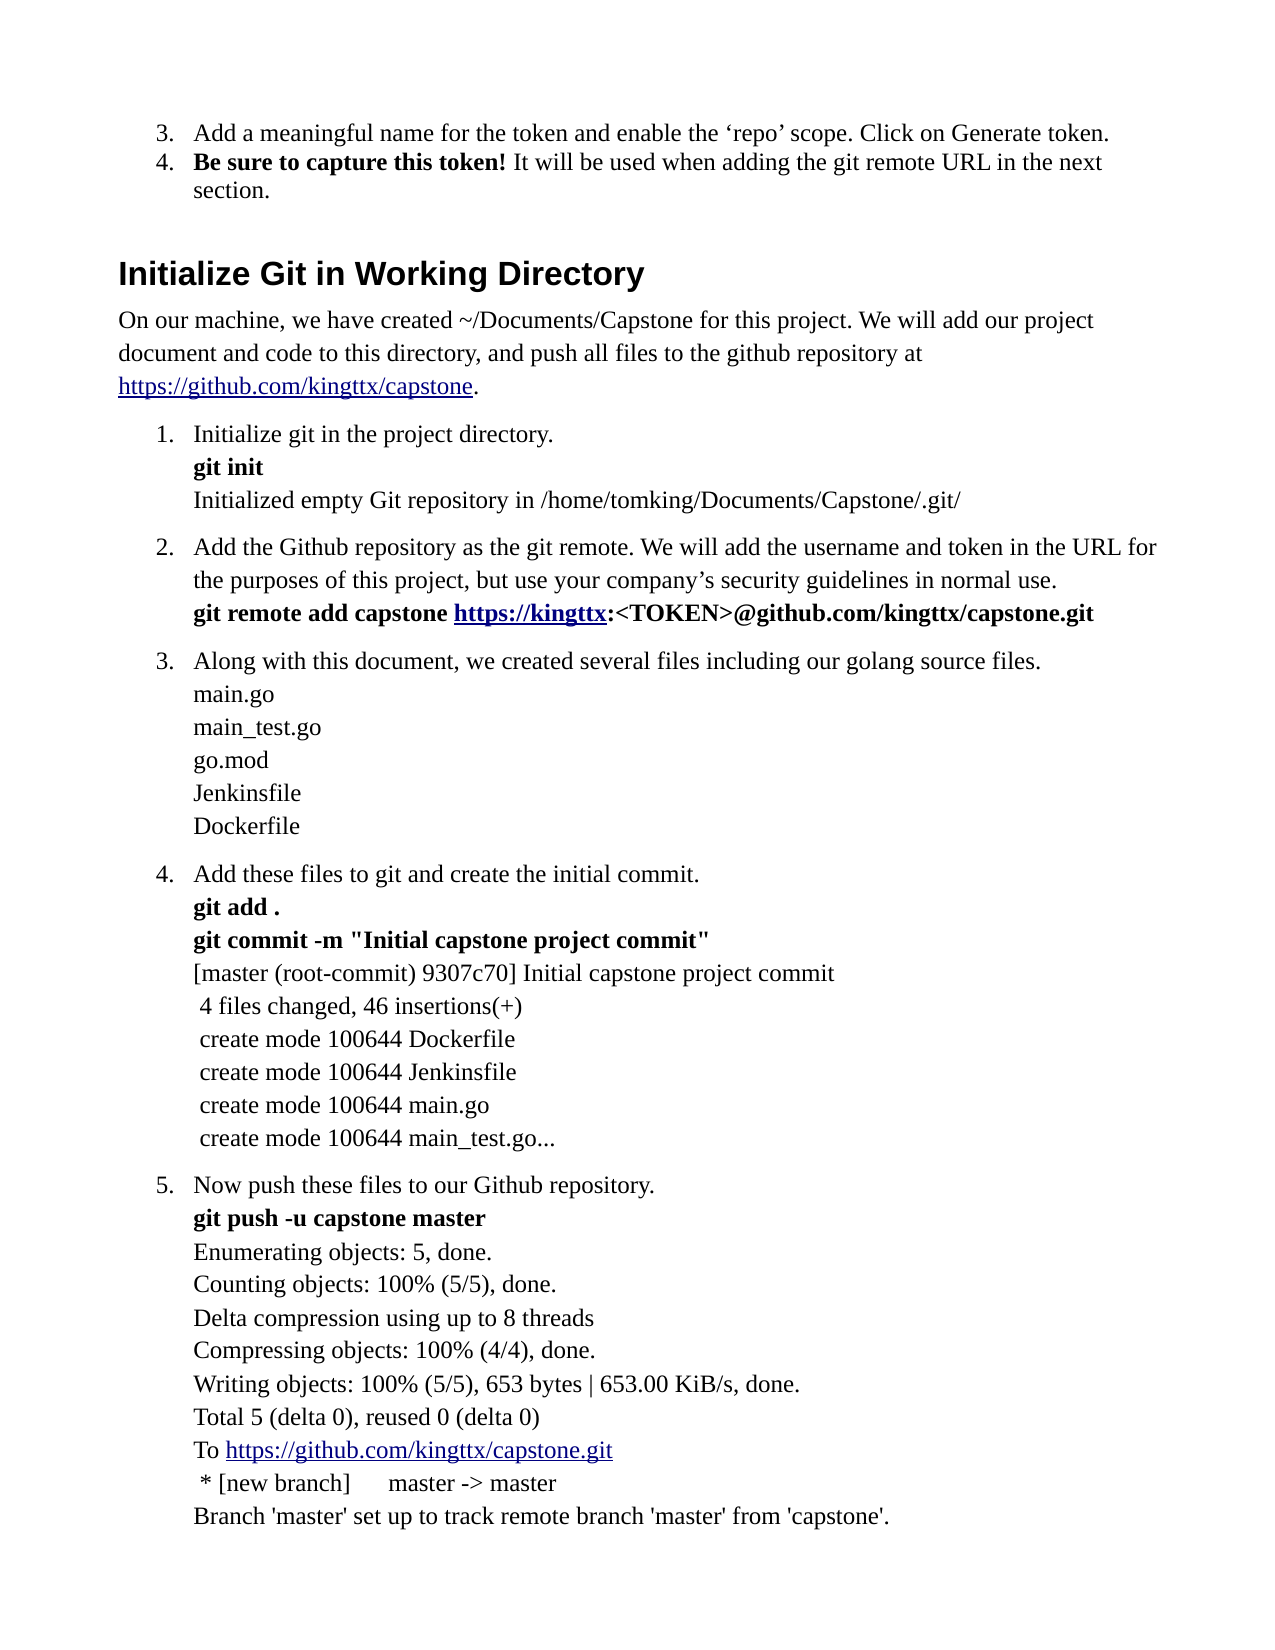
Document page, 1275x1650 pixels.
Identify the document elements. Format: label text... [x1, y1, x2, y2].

list Be sure to capture this token! It will be used when adding the git remote URL in the next section. [156, 147, 1157, 204]
text On our machine, we have created ~/Documents/Capstone for this project. We will add our project document and code to this directory, and push all files to the github repository at https://github.com/kingttx/capstone. [118, 305, 1157, 400]
subtitle Initialize Git in Working Directory [118, 254, 1157, 293]
list Add a meaningful name for the token and enable the ‘repo’ scope. Click on Generate token. [156, 118, 1157, 147]
list Add these files to git and create the initial commit. git add . git commit -m "Initial capstone project commit" [master (root-commit) 9307c70] Initial capstone project commit 4 files changed, 46 insertions(+) create mode 100644 Dockerfile create mode 100644 Jenkinsfile create mode 100644 main.go create mode 100644 main_test.go... [156, 859, 1157, 1152]
list Now push these files to our Github repository. git push -u capstone master Enumerating objects: 5, done. Counting objects: 100% (5/5), done. Delta compression using up to 8 threads Compressing objects: 100% (4/4), done. Writing objects: 100% (5/5), 653 bytes | 653.00 KiB/s, done. Total 5 (delta 0), reused 0 (delta 0) To https://github.com/kingttx/capstone.git * [new branch] master -> master Branch 'master' set up to track remote branch 'master' from 'capstone'. [156, 1171, 1157, 1529]
list Initialize git in the project directory. git init Initialized empty Git repository in /home/tomking/Documents/Capstone/.git/ [156, 419, 1157, 513]
list Add the Github repository as the git remote. We will add the username and token in the URL for the purposes of this project, but use your company’s security guidelines in normal use. git remote add capstone https://kingttx:<TOKEN>@github.com/kingttx/capstone.git [156, 532, 1157, 627]
list Along with this document, we created several files including our golang source files. main.go main_test.go go.mod Jenkinsfile Dockerfile [156, 646, 1157, 840]
